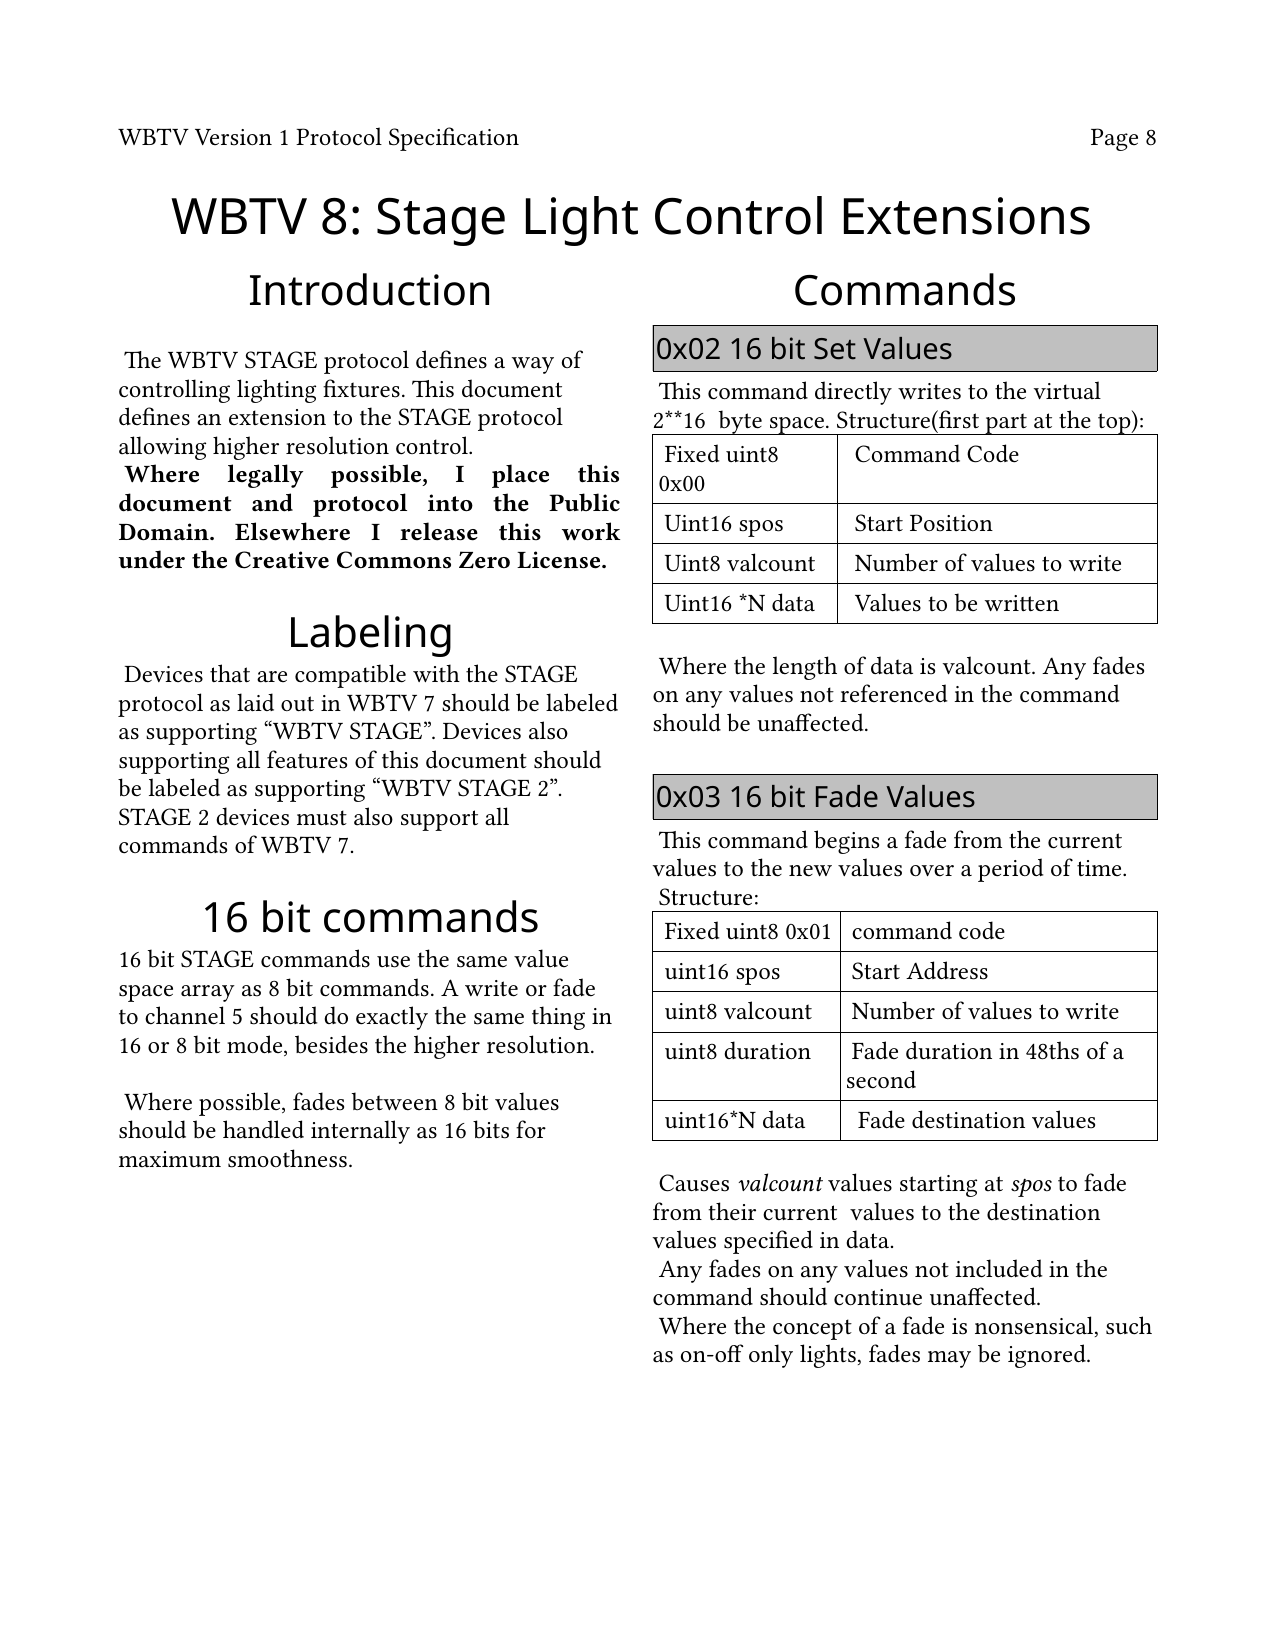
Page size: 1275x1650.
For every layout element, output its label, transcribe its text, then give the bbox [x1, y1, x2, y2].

table_cell Number of values to write [838, 544, 1157, 583]
text Where the length of data is valcount. Any fades on any values not referenced in the command should be unaffected. [652, 652, 1155, 738]
subtitle Introduction [118, 249, 622, 318]
text 16 bit STAGE commands use the same value space array as 8 bit commands. A write or fade to channel 5 should do exactly the same thing in 16 or 8 bit mode, besides the higher resolution. [118, 945, 621, 1059]
table_cell uint8 valcount [653, 992, 840, 1032]
text Any fades on any values not included in the command should continue unaffected. [652, 1254, 1155, 1312]
text Devices that are compatible with the STAGE protocol as laid out in WBTV 7 should be labeled as supporting “WBTV STAGE”. Devices also supporting all features of this document should be labeled as supporting “WBTV STAGE 2”. STAGE 2 devices must also support all commands of WBTV 7. [118, 660, 621, 860]
text Where the concept of a fade is nonsensical, such as on-off only lights, fades may be ignored. [652, 1312, 1155, 1369]
table_cell Fade destination values [841, 1101, 1157, 1140]
subtitle 16 bit commands [118, 888, 622, 945]
table_cell Uint8 valcount [653, 544, 837, 583]
text This command directly writes to the virtual 2**16 byte space. Structure(first part at the top): [652, 377, 1155, 434]
table_cell Fade duration in 48ths of a second [841, 1033, 1157, 1100]
table_cell Uint16 *N data [653, 584, 837, 623]
subtitle 0x02 16 bit Set Values [654, 326, 1157, 371]
table_cell Start Address [841, 952, 1157, 991]
text Where legally possible, I place this document and protocol into the Public Domain. Elsewhere I release this work under the Creative Commons Zero License. [118, 461, 621, 575]
text Causes valcount values starting at spos to fade from their current values to the destination values specified in data. [652, 1169, 1155, 1254]
text The WBTV STAGE protocol defines a way of controlling lighting fixtures. This document defines an extension to the STAGE protocol allowing higher resolution control. [118, 346, 621, 461]
subtitle Commands [652, 249, 1157, 318]
subtitle WBTV 8: Stage Light Control Extensions [106, 181, 1158, 249]
table_cell Number of values to write [841, 992, 1157, 1032]
table_cell uint8 duration [653, 1033, 840, 1100]
table_header Fixed uint8 0x01 [653, 912, 840, 951]
table_cell uint16 spos [653, 952, 840, 991]
text Structure: [652, 883, 1155, 911]
subtitle Labeling [118, 603, 622, 660]
table_cell Values to be written [838, 584, 1157, 623]
text This command begins a fade from the current values to the new values over a period of time. [652, 826, 1155, 883]
table_header Fixed uint8 0x00 [653, 435, 837, 503]
table_cell uint16*N data [653, 1101, 840, 1140]
table_header Command Code [838, 435, 1157, 503]
table_header command code [841, 912, 1157, 951]
text Where possible, fades between 8 bit values should be handled internally as 16 bits for maximum smoothness. [118, 1088, 621, 1173]
subtitle 0x03 16 bit Fade Values [654, 775, 1157, 819]
table_cell Start Position [838, 504, 1157, 543]
table_cell Uint16 spos [653, 504, 837, 543]
